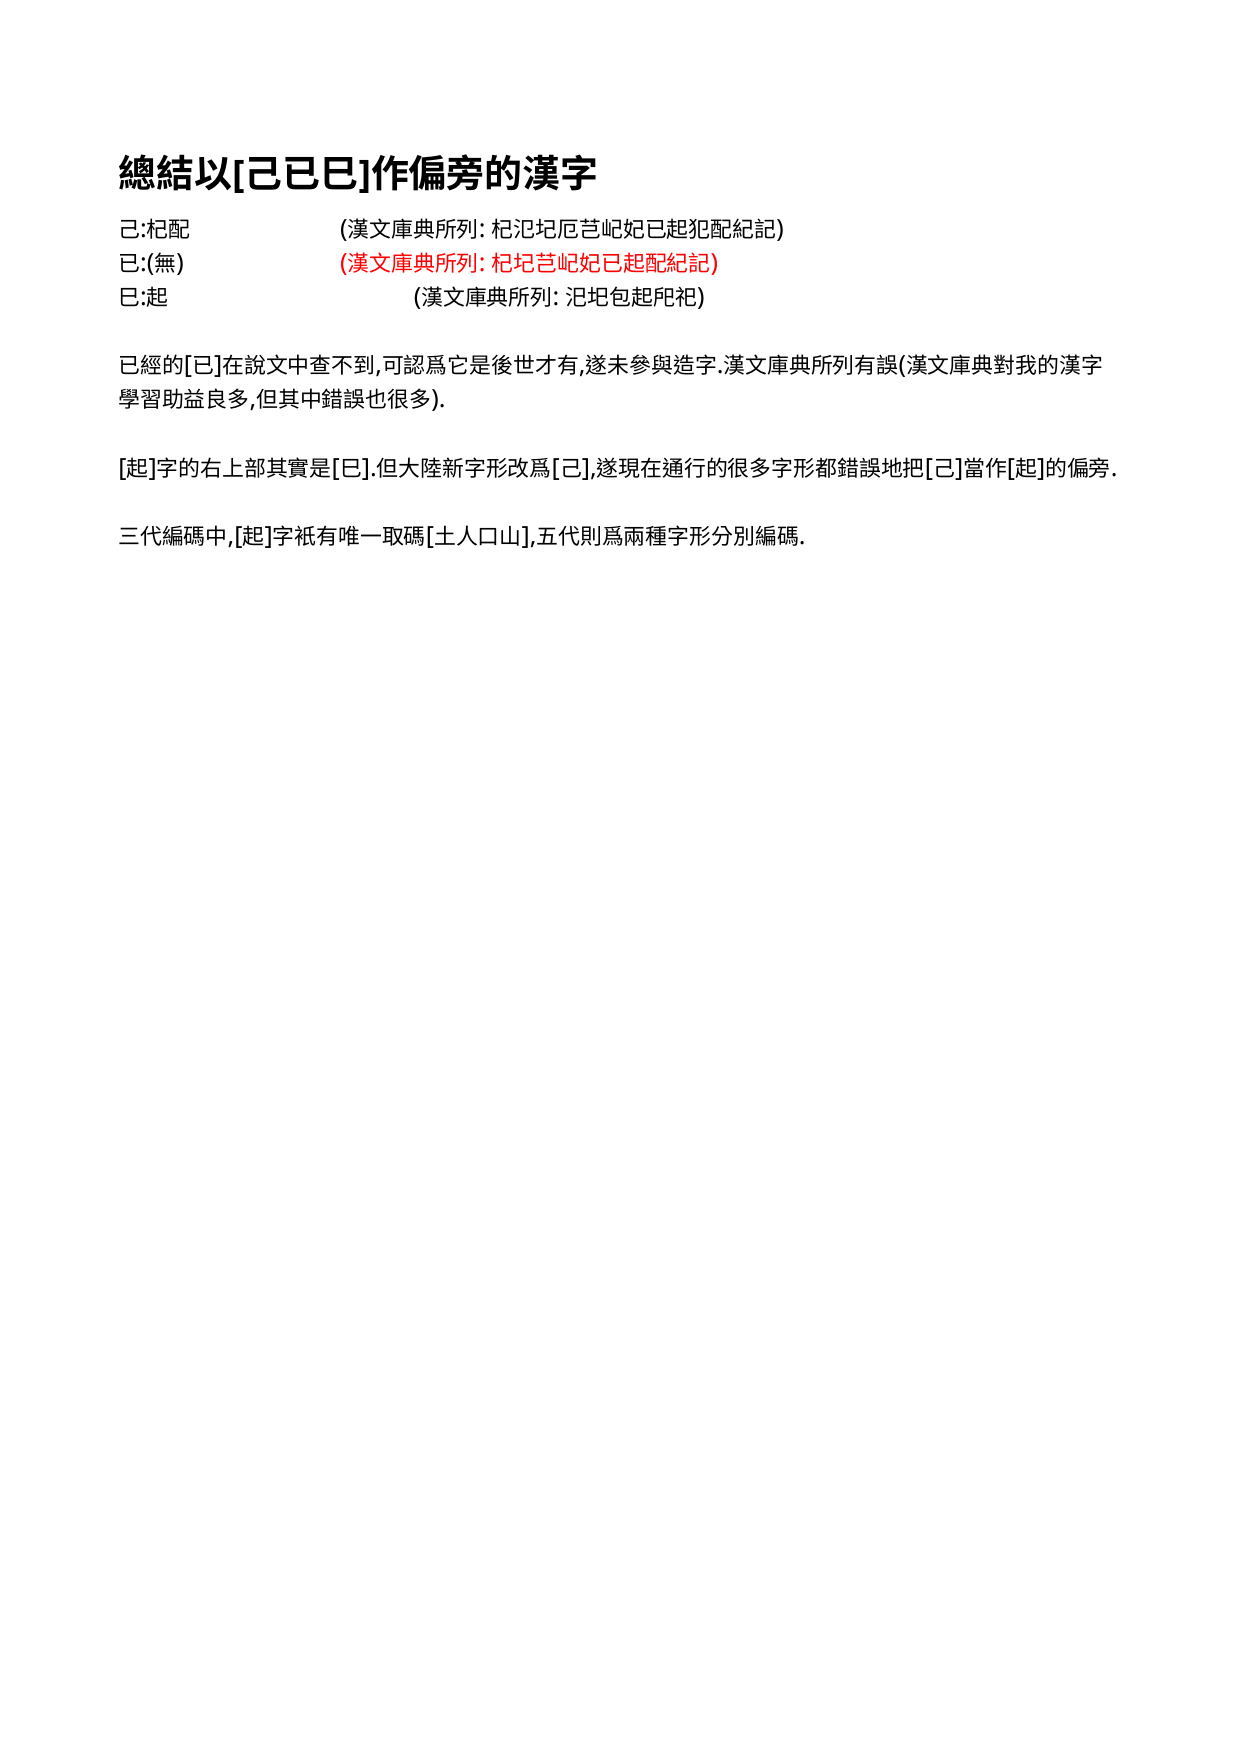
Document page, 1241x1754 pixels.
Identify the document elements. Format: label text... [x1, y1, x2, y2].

text [起]字的右上部其實是[巳].但大陸新字形改爲[己],遂現在通行的很多字形都錯誤地把[己]當作[起]的偏旁. [118, 449, 1122, 483]
text 己:杞配 (漢文庫典所列: 杞氾圮厄芑屺妃已起犯配紀記) [118, 211, 1122, 245]
text 已:(無) (漢文庫典所列: 杞圮芑屺妃已起配紀記) [118, 245, 1122, 279]
text 巳:起 (漢文庫典所列: 汜圯包起戺祀) [118, 279, 1122, 313]
text 已經的[已]在說文中查不到,可認爲它是後世才有,遂未參與造字.漢文庫典所列有誤(漢文庫典對我的漢字學習助益良多,但其中錯誤也很多). [118, 347, 1122, 415]
text 三代編碼中,[起]字衹有唯一取碼[土人口山],五代則爲兩種字形分別編碼. [118, 517, 1122, 551]
subtitle 總結以[己已巳]作偏旁的漢字 [118, 143, 1122, 198]
